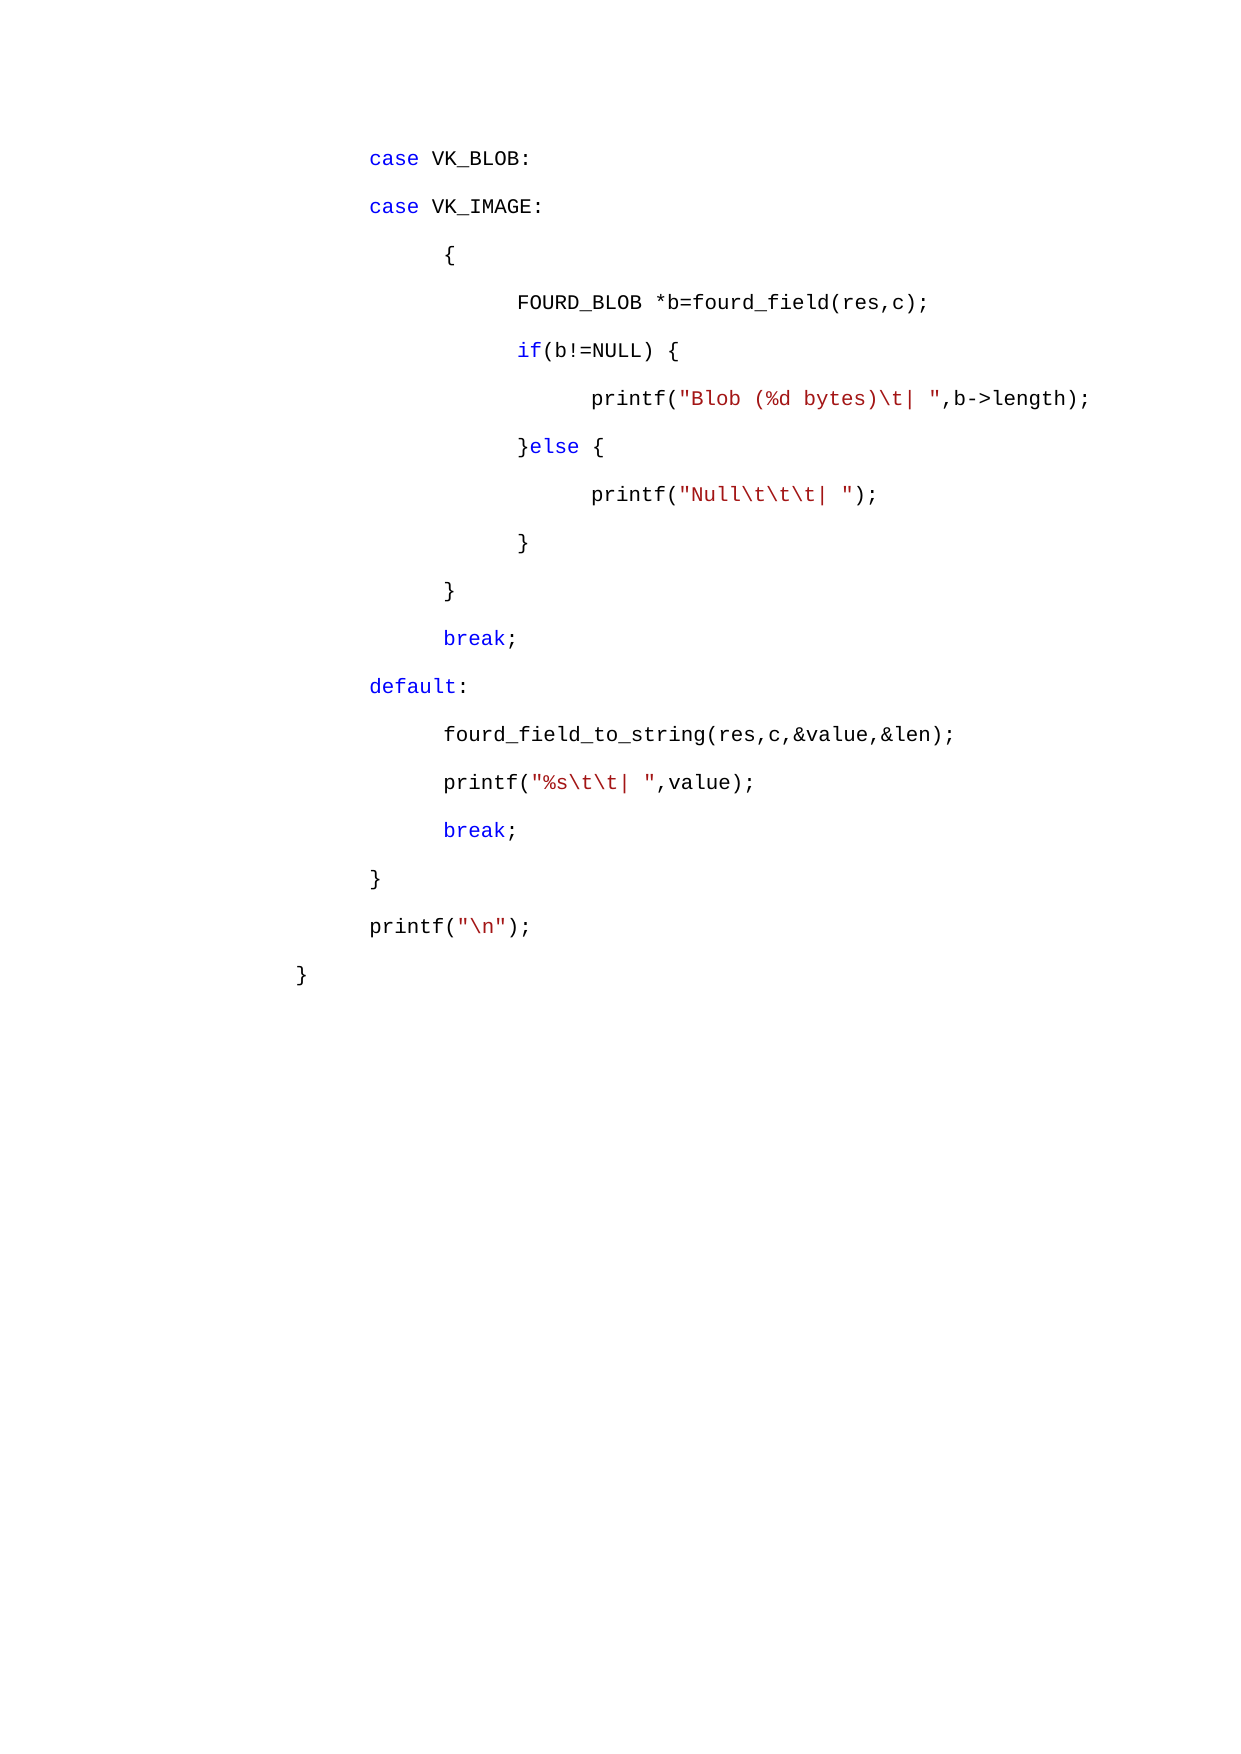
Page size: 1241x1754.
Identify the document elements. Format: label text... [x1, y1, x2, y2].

table_header case VK_BLOB: case VK_IMAGE: { FOURD_BLOB *b=fourd_field(res,c); if(b!=NULL) { printf("Blob (%d bytes)\t| ",b->length); }else { printf("Null\t\t\t| "); } } break; default: fourd_field_to_string(res,c,&value,&len); printf("%s\t\t| ",value); break; } printf("\n"); } [136, 148, 1181, 1061]
